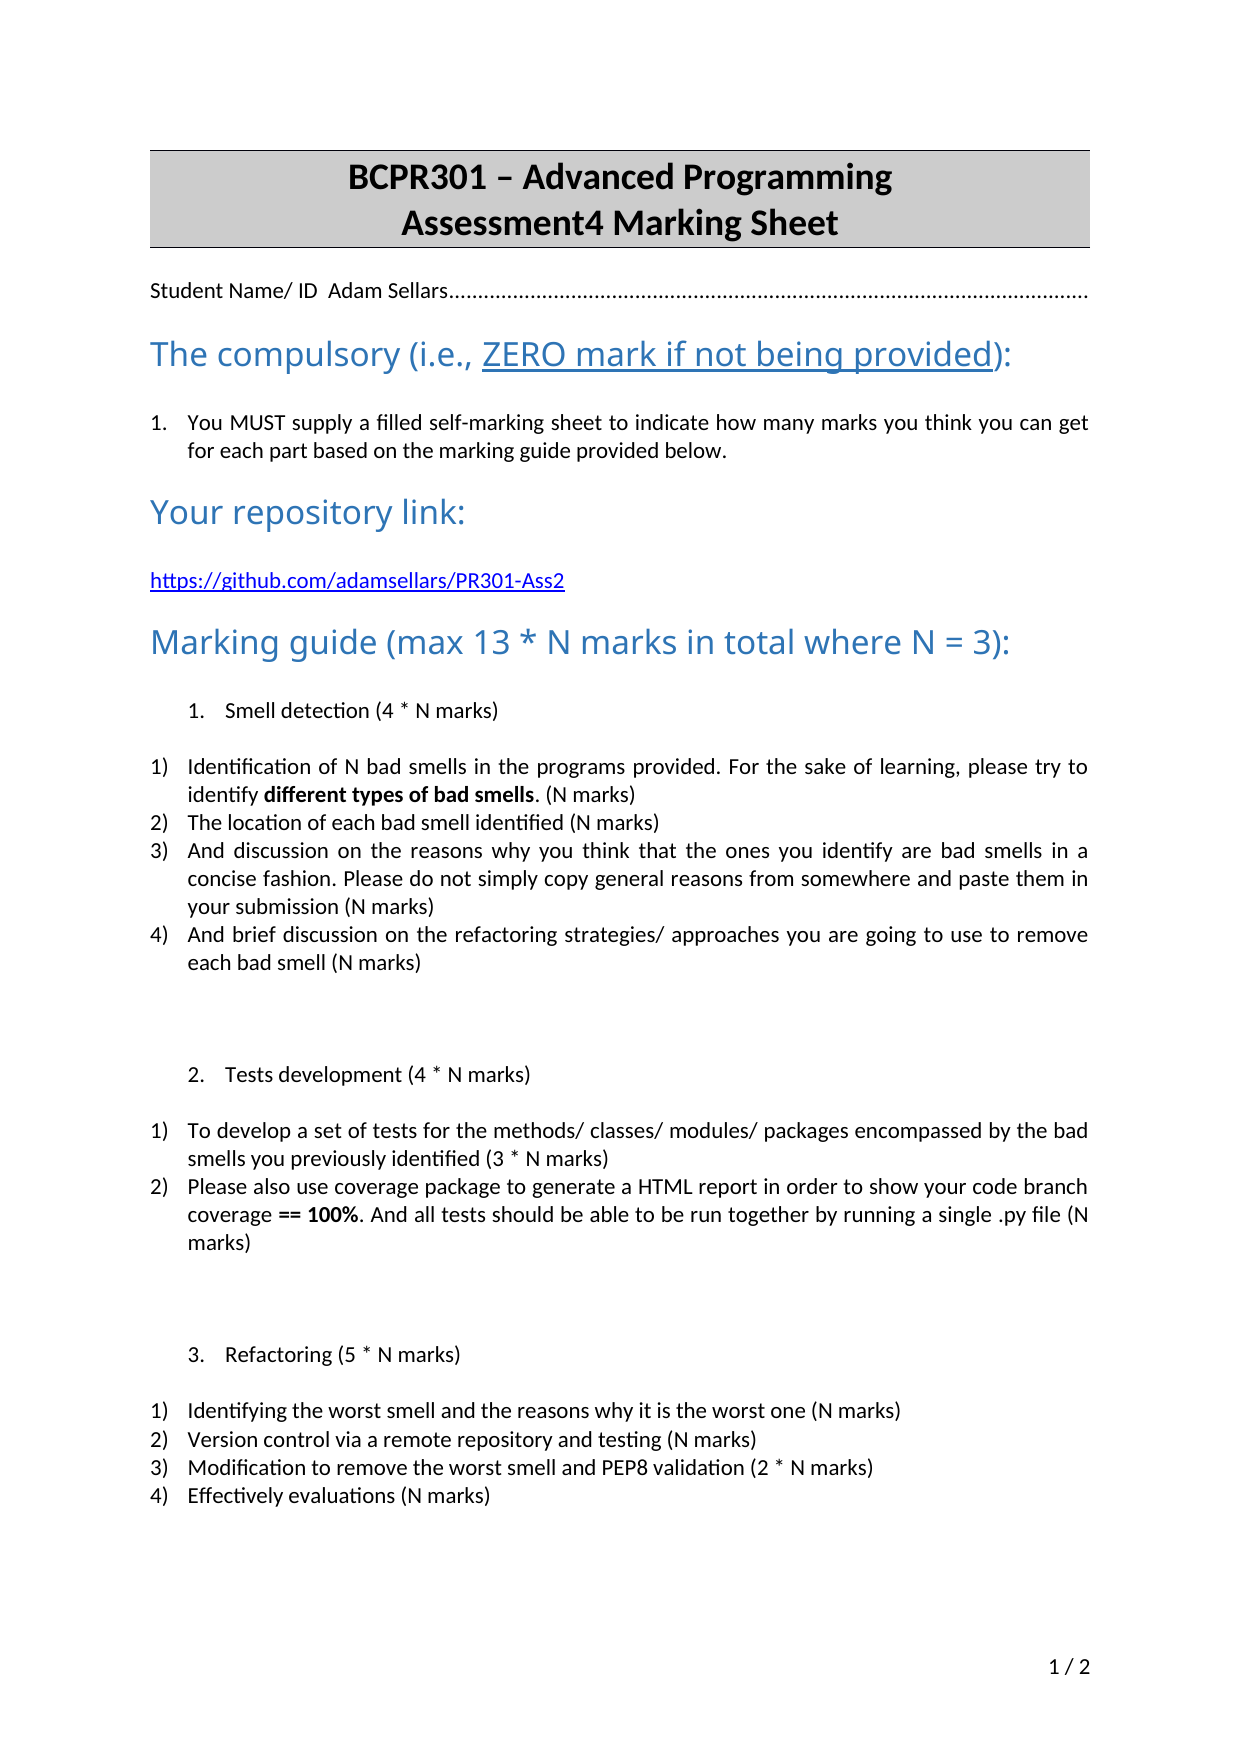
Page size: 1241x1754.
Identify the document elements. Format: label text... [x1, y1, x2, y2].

list Identifying the worst smell and the reasons why it is the worst one (N marks) [150, 1397, 1090, 1425]
list Identification of N bad smells in the programs provided. For the sake of learning, please try to identify different types of bad smells. (N marks) [150, 752, 1090, 808]
list You MUST supply a filled self-marking sheet to indicate how many marks you think you can get for each part based on the marking guide provided below. [150, 408, 1090, 464]
text Student Name/ ID Adam Sellars [150, 276, 1090, 304]
subtitle The compulsory (i.e., ZERO mark if not being provided): [150, 331, 1090, 377]
subtitle Your repository link: [150, 489, 1090, 534]
list Tests development (4 * N marks) [187, 1060, 1090, 1088]
list Effectively evaluations (N marks) [150, 1481, 1090, 1509]
list Refactoring (5 * N marks) [187, 1341, 1090, 1369]
list Smell detection (4 * N marks) [187, 696, 1090, 724]
list And brief discussion on the refactoring strategies/ approaches you are going to use to remove each bad smell (N marks) [150, 920, 1090, 976]
text https://github.com/adamsellars/PR301-Ass2 [150, 566, 1090, 594]
list Modification to remove the worst smell and PEP8 validation (2 * N marks) [150, 1453, 1090, 1481]
text Assessment4 Marking Sheet [150, 196, 1090, 247]
list Please also use coverage package to generate a HTML report in order to show your code branch coverage == 100%. And all tests should be able to be run together by running a single .py file (N marks) [150, 1172, 1090, 1257]
list The location of each bad smell identified (N marks) [150, 808, 1090, 836]
list Version control via a remote repository and testing (N marks) [150, 1425, 1090, 1453]
subtitle Marking guide (max 13 * N marks in total where N = 3): [150, 619, 1090, 664]
list And discussion on the reasons why you think that the ones you identify are bad smells in a concise fashion. Please do not simply copy general reasons from somewhere and paste them in your submission (N marks) [150, 836, 1090, 920]
list To develop a set of tests for the methods/ classes/ modules/ packages encompassed by the bad smells you previously identified (3 * N marks) [150, 1116, 1090, 1172]
text BCPR301 – Advanced Programming [150, 151, 1090, 196]
